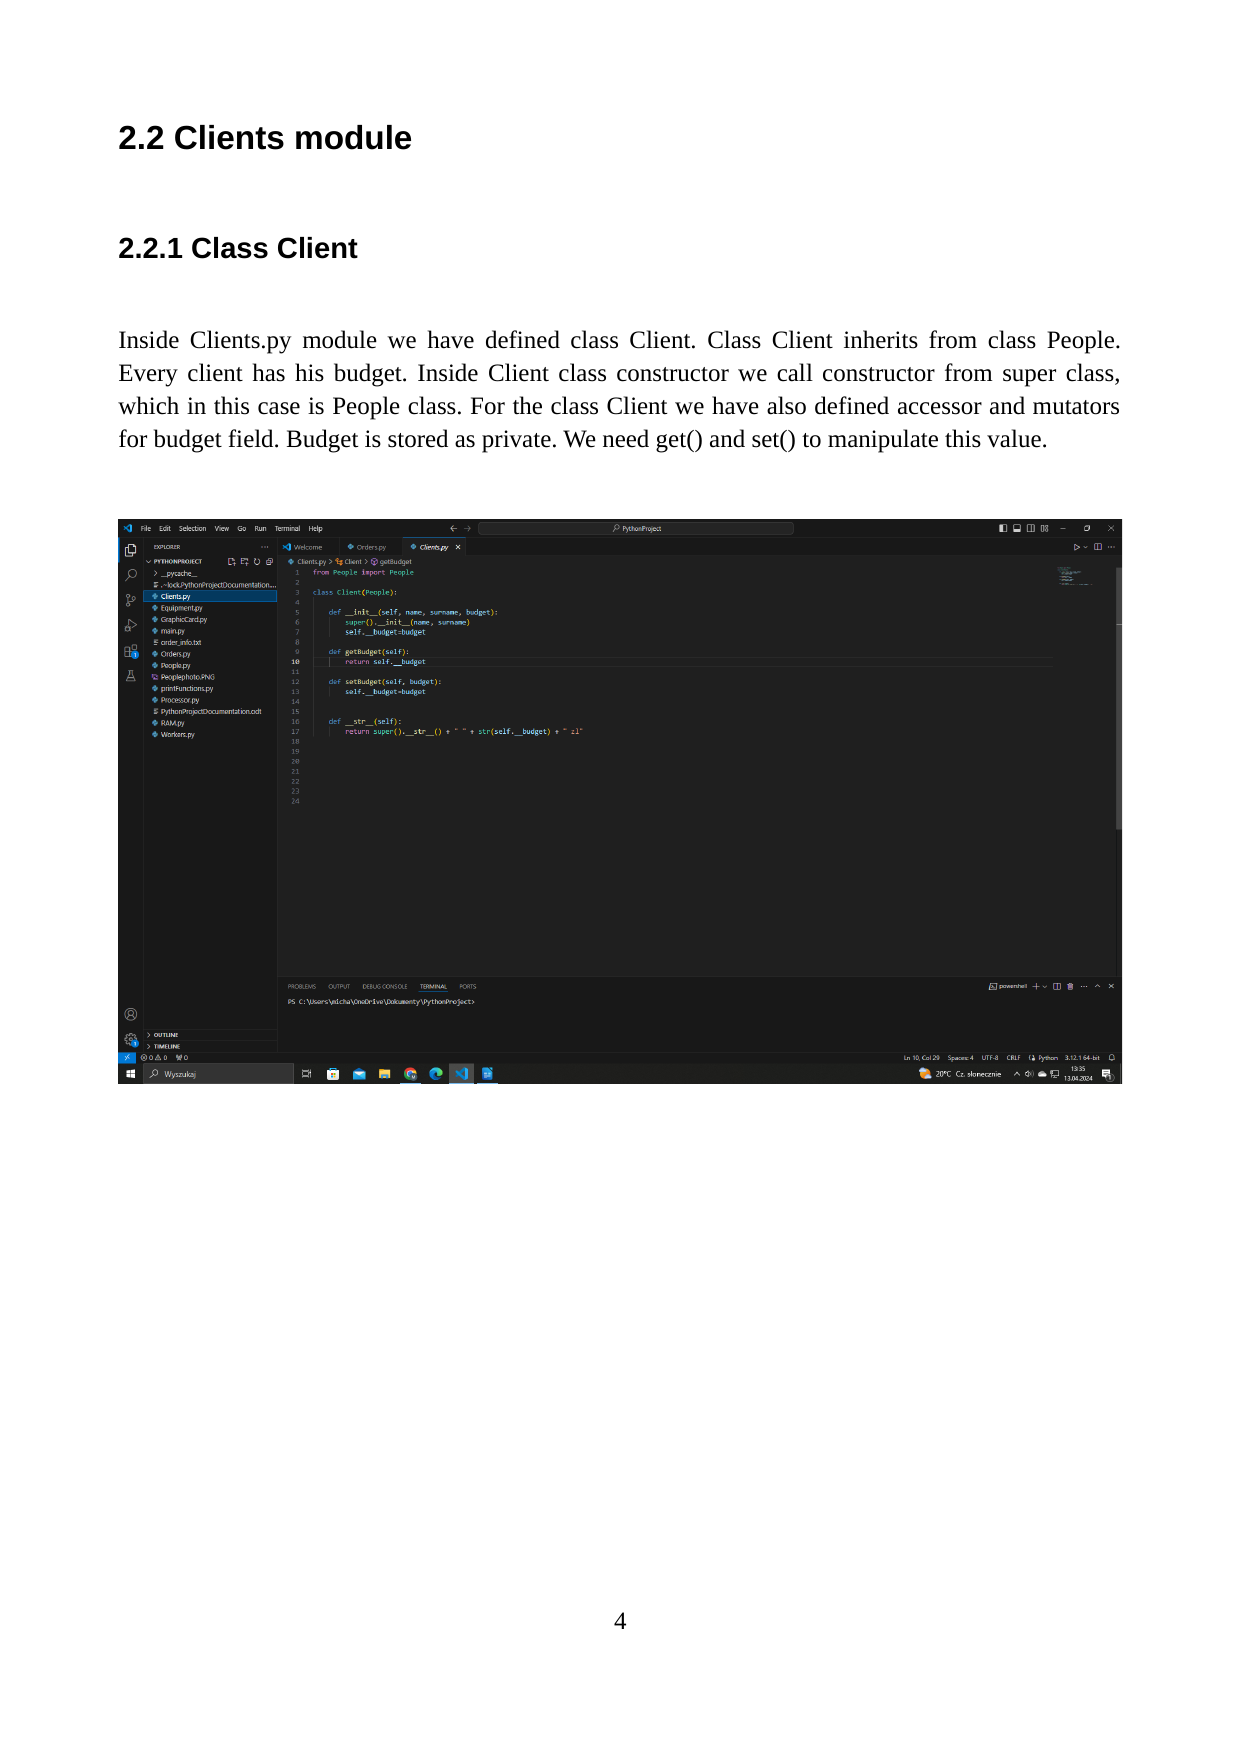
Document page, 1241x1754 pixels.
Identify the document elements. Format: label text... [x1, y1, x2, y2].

subtitle 2.2.1 Class Client [118, 231, 1122, 265]
subtitle 2.2 Clients module [118, 118, 1122, 157]
picture [118, 519, 1123, 1084]
text Inside Clients.py module we have defined class Client. Class Client inherits from class People. Every client has his budget. Inside Client class constructor we call constructor from super class, which in this case is People class. For the class Client we have also defined accessor and mutators for budget field. Budget is stored as private. We need get() and set() to manipulate this value. [118, 325, 1122, 453]
